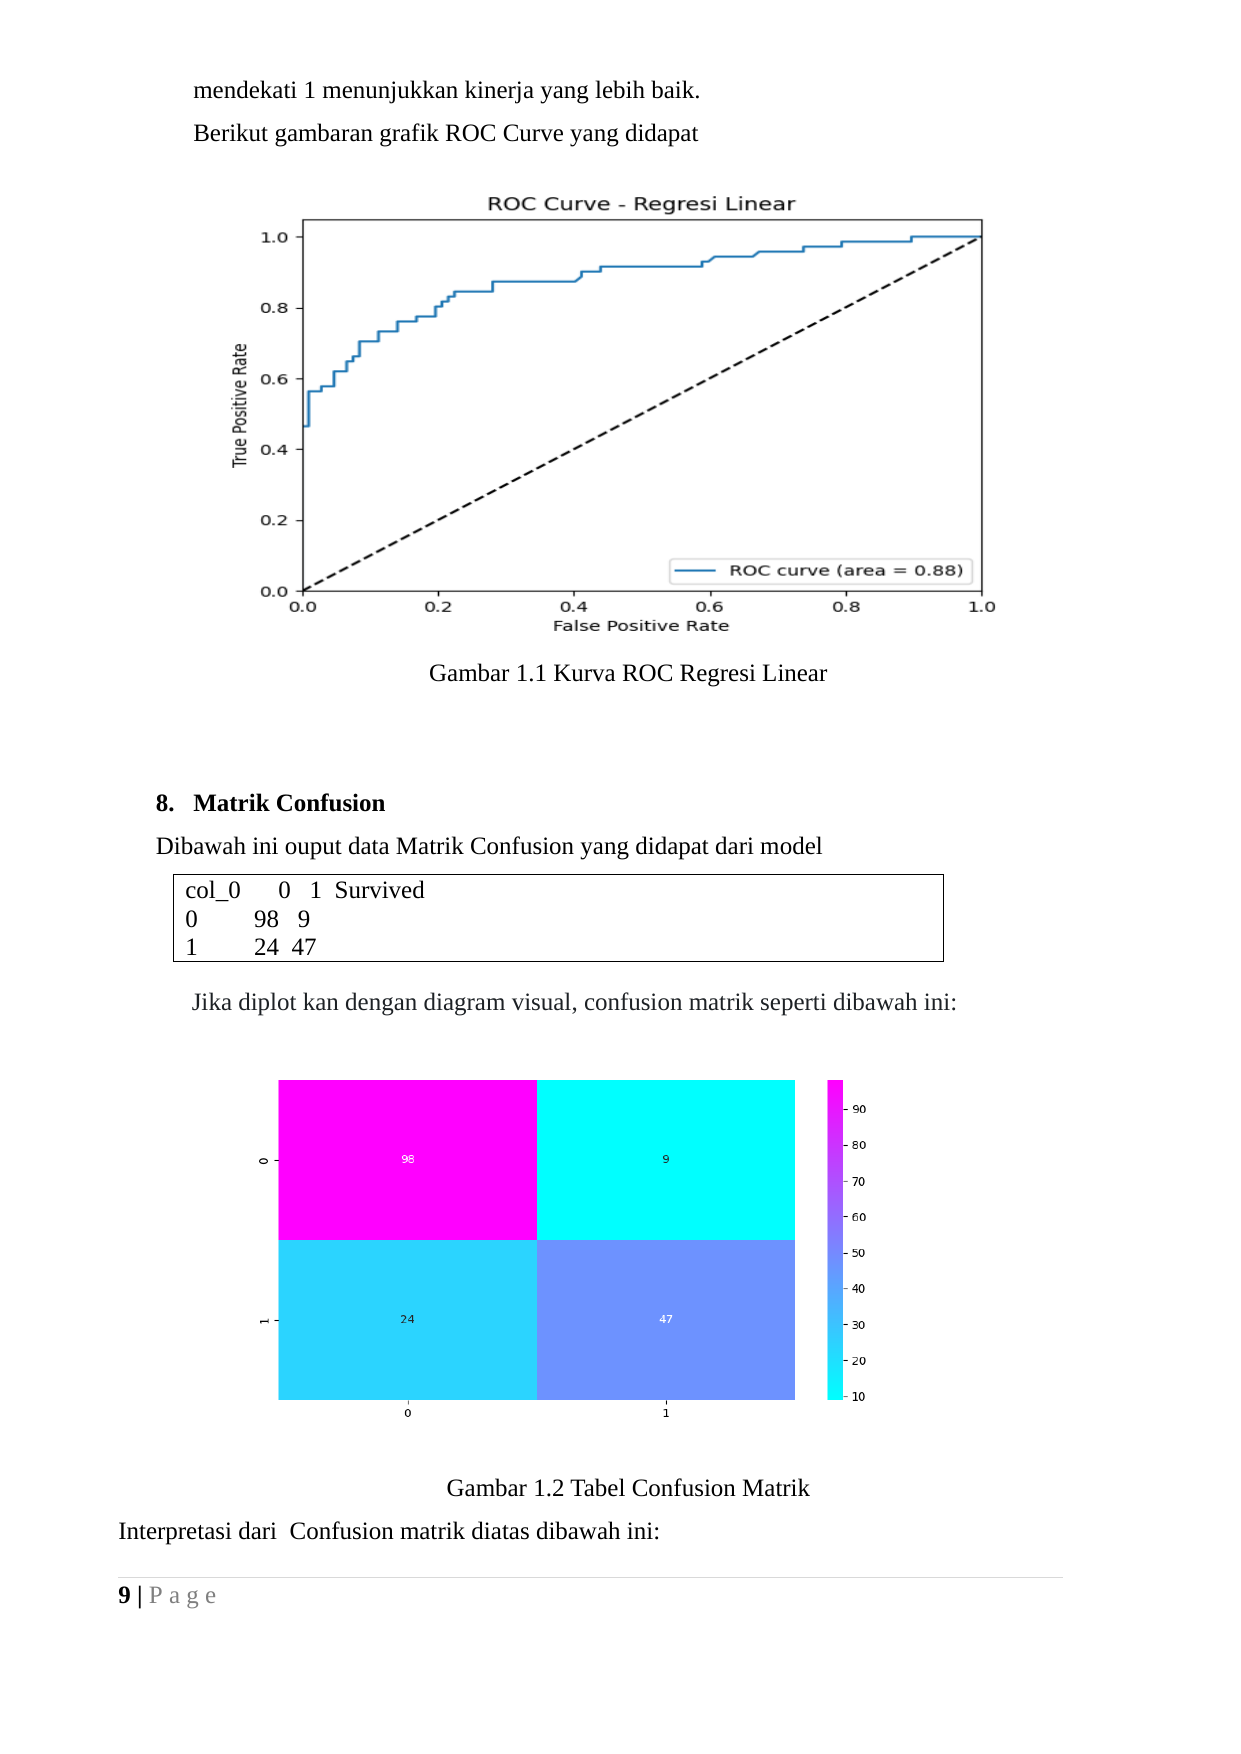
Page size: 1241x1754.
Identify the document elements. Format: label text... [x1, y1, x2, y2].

text Interpretasi dari Confusion matrik diatas dibawah ini: [118, 1516, 1063, 1545]
text Jika diplot kan dengan diagram visual, confusion matrik seperti dibawah ini: [118, 987, 1063, 1016]
list Berikut gambaran grafik ROC Curve yang didapat [193, 118, 1063, 147]
list Gambar 1.1 Kurva ROC Regresi Linear [193, 658, 1063, 687]
table_header col_0 0 1 Survived 0 98 9 1 24 47 [174, 875, 943, 961]
list Gambar 1.2 Tabel Confusion Matrik [193, 1473, 1063, 1502]
list Matrik Confusion [156, 788, 1063, 816]
list mendekati 1 menunjukkan kinerja yang lebih baik. [193, 75, 1063, 104]
text Dibawah ini ouput data Matrik Confusion yang didapat dari model [118, 831, 1063, 859]
